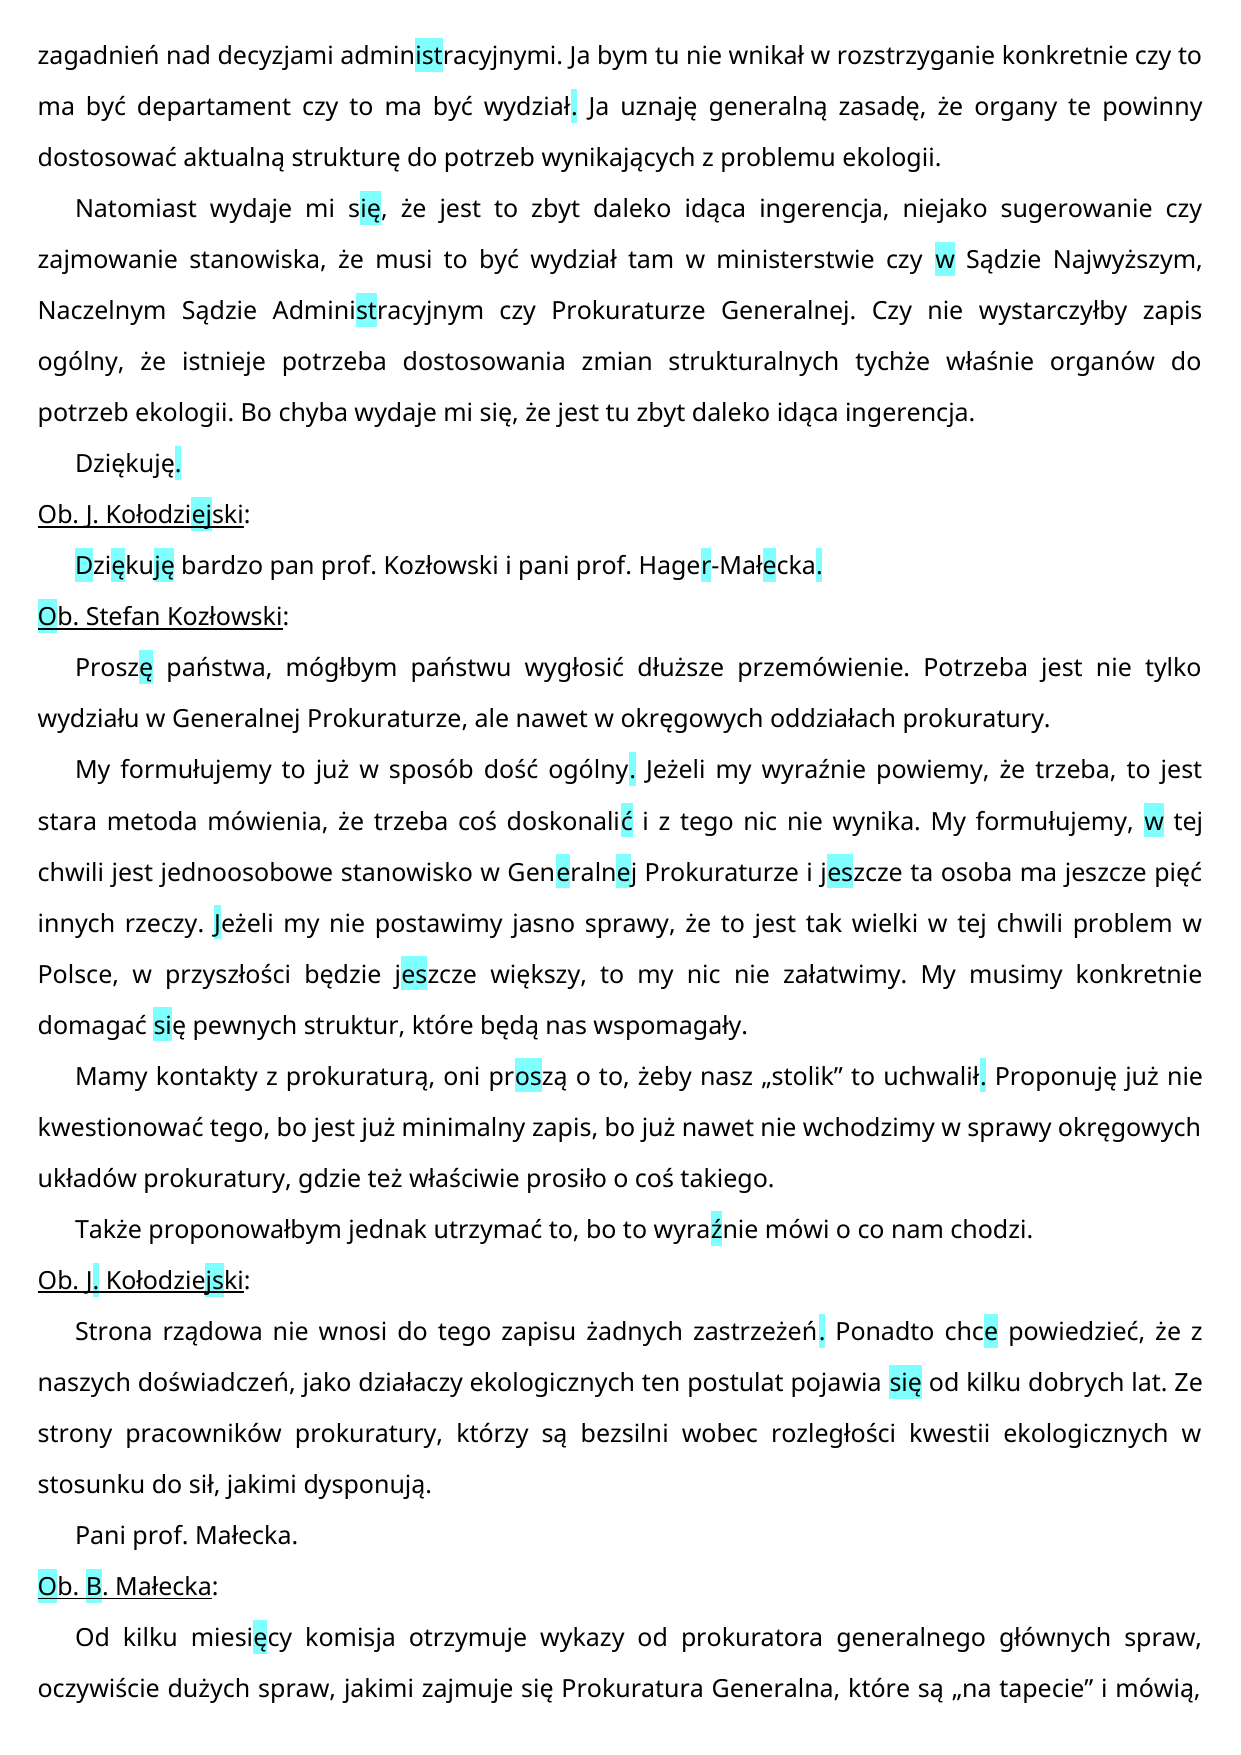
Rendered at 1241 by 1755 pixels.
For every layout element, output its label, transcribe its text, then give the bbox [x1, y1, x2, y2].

text Proszę państwa, mógłbym państwu wygłosić dłuższe przemówienie. Potrzeba jest nie tylko wydziału w Generalnej Prokuraturze, ale nawet w okręgowych oddziałach prokuratury. [37, 650, 1203, 735]
text Dziękuję bardzo pan prof. Kozłowski i pani prof. Hager-Małecka. [37, 548, 1203, 582]
text Strona rządowa nie wnosi do tego zapisu żadnych zastrzeżeń. Ponadto chce powiedzieć, że z naszych doświadczeń, jako działaczy ekologicznych ten postulat pojawia się od kilku dobrych lat. Ze strony pracowników prokuratury, którzy są bezsilni wobec rozległości kwestii ekologicznych w stosunku do sił, jakimi dysponują. [37, 1313, 1203, 1501]
text Od kilku miesięcy komisja otrzymuje wykazy od prokuratora generalnego głównych spraw, oczywiście dużych spraw, jakimi zajmuje się Prokuratura Generalna, które są „na tapecie” i mówią, [37, 1620, 1203, 1705]
text zagadnień nad decyzjami administracyjnymi. Ja bym tu nie wnikał w rozstrzyganie konkretnie czy to ma być departament czy to ma być wydział. Ja uznaję generalną zasadę, że organy te powinny dostosować aktualną strukturę do potrzeb wynikających z problemu ekologii. [37, 37, 1203, 174]
text Dziękuję. [37, 446, 1203, 480]
text Ob. J. Kołodziejski: [37, 1262, 1203, 1297]
text Ob. J. Kołodziejski: [37, 497, 1203, 531]
text Ob. B. Małecka: [37, 1569, 1203, 1603]
text Pani prof. Małecka. [37, 1518, 1203, 1552]
text Ob. Stefan Kozłowski: [37, 599, 1203, 633]
text My formułujemy to już w sposób dość ogólny. Jeżeli my wyraźnie powiemy, że trzeba, to jest stara metoda mówienia, że trzeba coś doskonalić i z tego nic nie wynika. My formułujemy, w tej chwili jest jednoosobowe stanowisko w Generalnej Prokuraturze i jeszcze ta osoba ma jeszcze pięć innych rzeczy. Jeżeli my nie postawimy jasno sprawy, że to jest tak wielki w tej chwili problem w Polsce, w przyszłości będzie jeszcze większy, to my nic nie załatwimy. My musimy konkretnie domagać się pewnych struktur, które będą nas wspomagały. [37, 752, 1203, 1041]
text Mamy kontakty z prokuraturą, oni proszą o to, żeby nasz „stolik” to uchwalił. Proponuję już nie kwestionować tego, bo jest już minimalny zapis, bo już nawet nie wchodzimy w sprawy okręgowych układów prokuratury, gdzie też właściwie prosiło o coś takiego. [37, 1058, 1203, 1194]
text Natomiast wydaje mi się, że jest to zbyt daleko idąca ingerencja, niejako sugerowanie czy zajmowanie stanowiska, że musi to być wydział tam w ministerstwie czy w Sądzie Najwyższym, Naczelnym Sądzie Administracyjnym czy Prokuraturze Generalnej. Czy nie wystarczyłby zapis ogólny, że istnieje potrzeba dostosowania zmian strukturalnych tychże właśnie organów do potrzeb ekologii. Bo chyba wydaje mi się, że jest tu zbyt daleko idąca ingerencja. [37, 191, 1203, 429]
text Także proponowałbym jednak utrzymać to, bo to wyraźnie mówi o co nam chodzi. [37, 1211, 1203, 1246]
